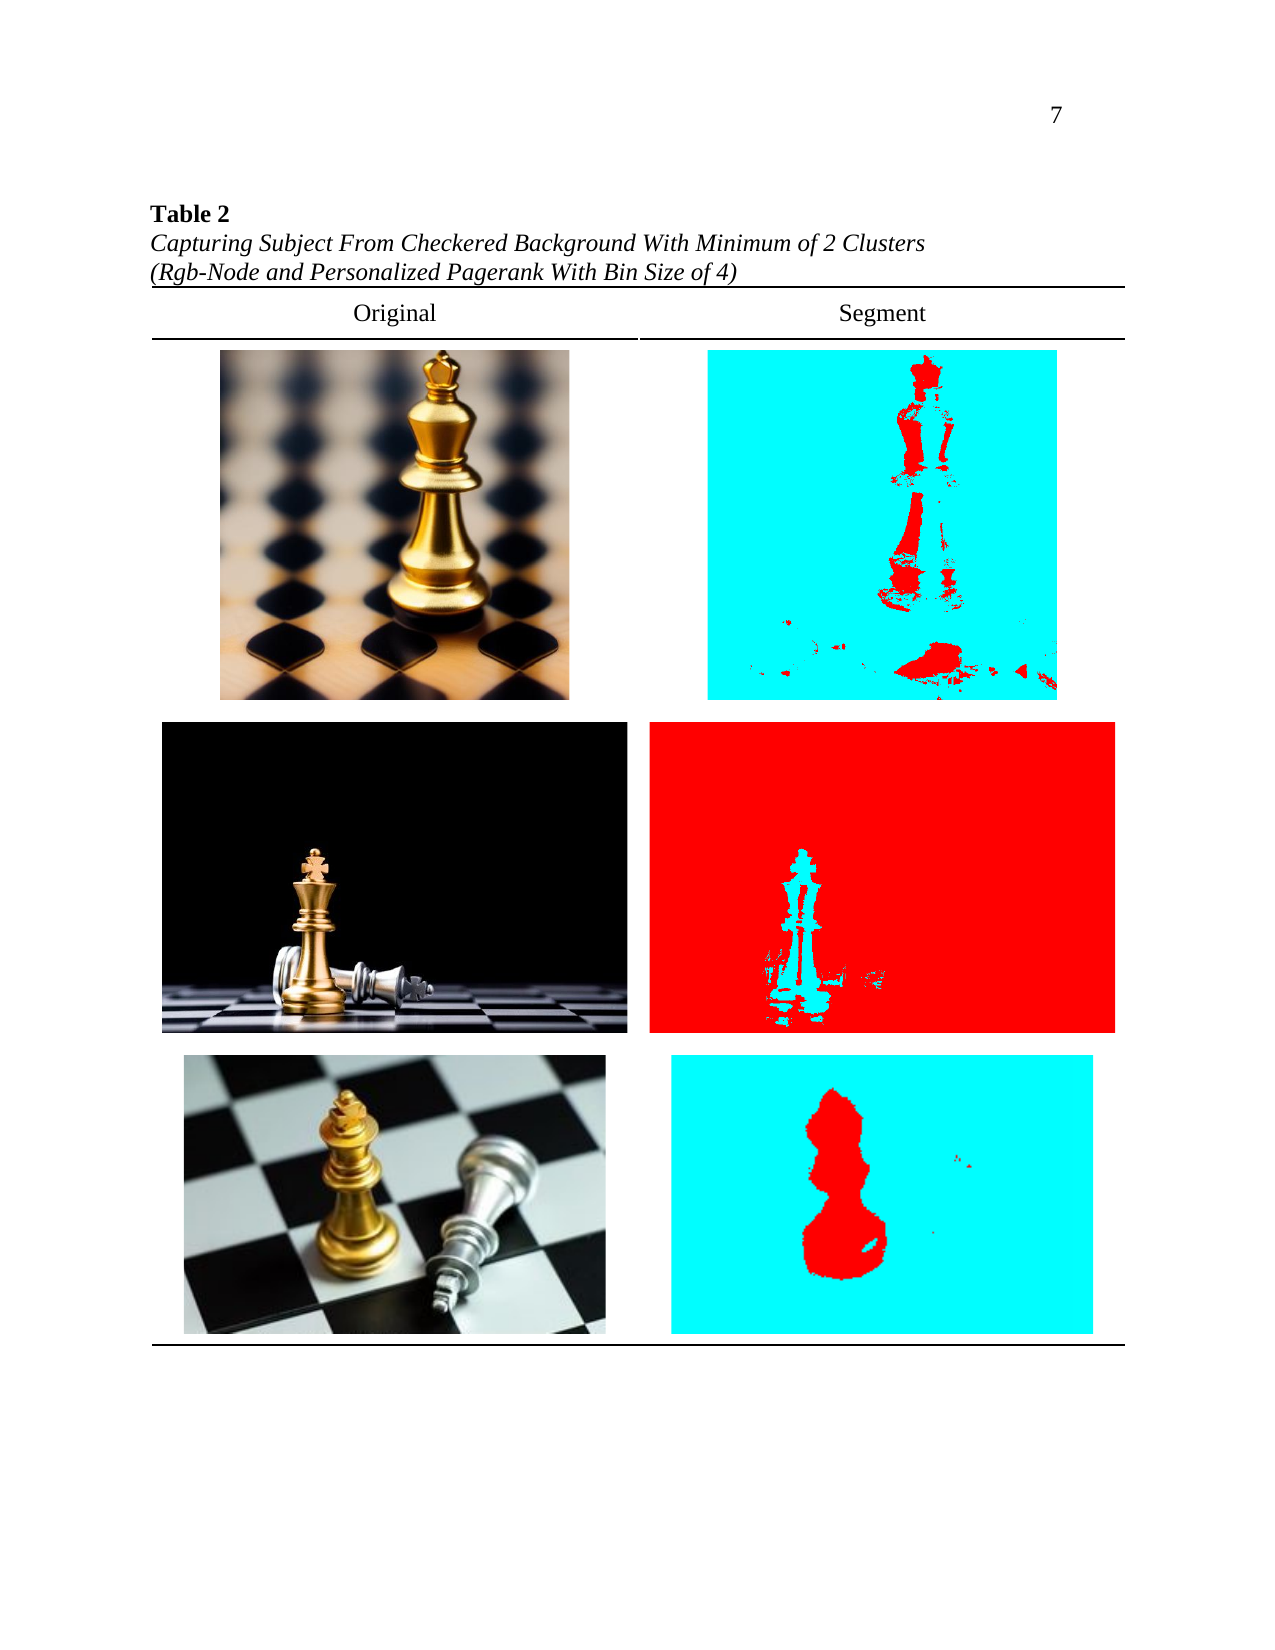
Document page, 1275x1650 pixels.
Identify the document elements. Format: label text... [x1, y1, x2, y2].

table_cell [640, 1045, 1125, 1344]
text (Rgb-Node and Personalized Pagerank With Bin Size of 4) [150, 257, 1125, 286]
picture [707, 350, 1057, 700]
picture [162, 722, 628, 1033]
picture [649, 722, 1116, 1033]
picture [671, 1055, 1094, 1334]
subtitle Table 2 [150, 199, 1125, 228]
table_header Segment [640, 288, 1125, 337]
table_cell [152, 340, 638, 709]
table_cell [152, 1045, 638, 1344]
picture [220, 350, 570, 700]
text Capturing Subject From Checkered Background With Minimum of 2 Clusters [150, 228, 1125, 257]
table_cell [640, 340, 1125, 709]
table_header Original [152, 288, 638, 337]
picture [183, 1055, 606, 1334]
table_cell [152, 712, 638, 1043]
table_cell [640, 712, 1125, 1043]
